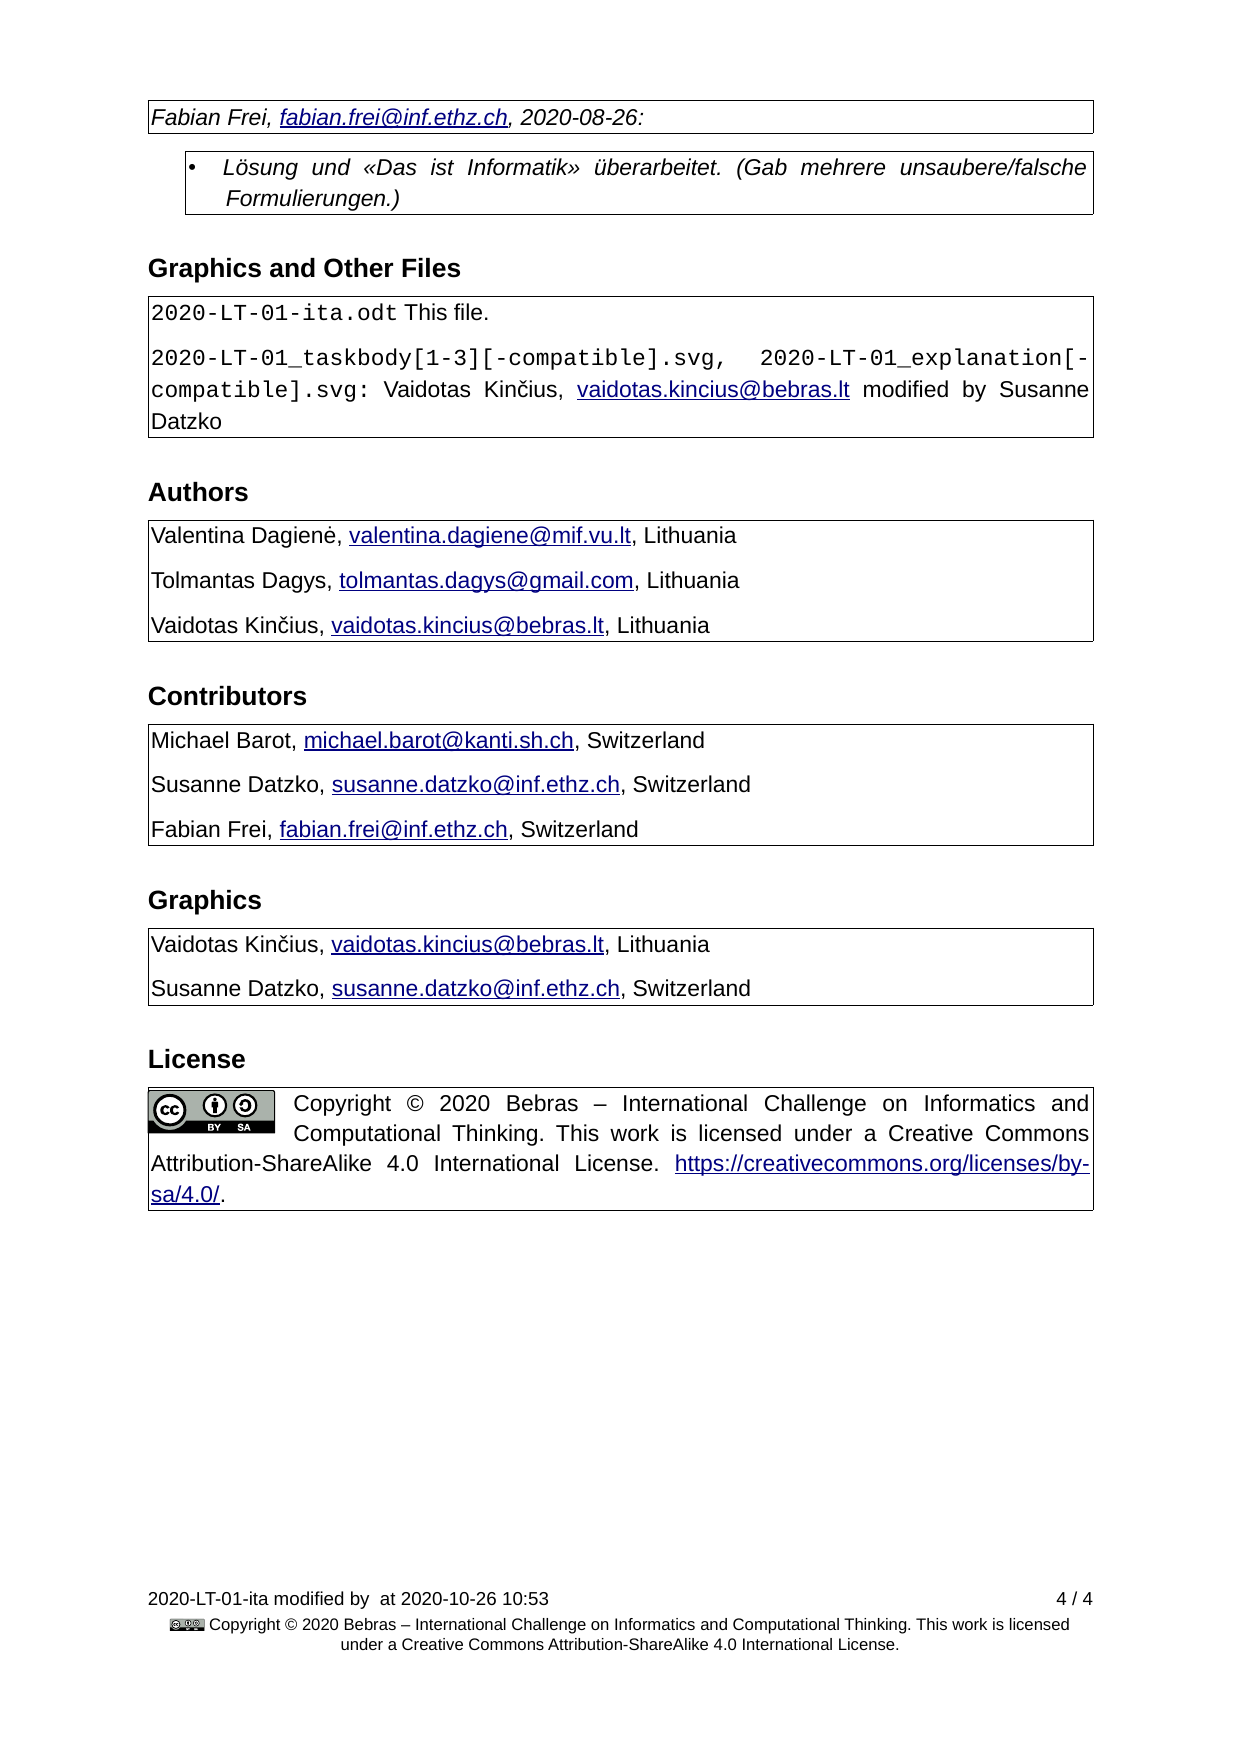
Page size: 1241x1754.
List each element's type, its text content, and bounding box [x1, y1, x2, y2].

text Michael Barot, michael.barot@kanti.sh.ch, Switzerland [149, 725, 1093, 753]
subtitle Authors [148, 477, 1093, 507]
text 2020-LT-01-ita.odt This file. [149, 297, 1093, 327]
text 2020-LT-01_taskbody[1-3][-compatible].svg, 2020-LT-01_explanation[-compatible].svg: Vaidotas Kinčius, vaidotas.kincius@bebras.lt modified by Susanne Datzko [149, 343, 1093, 437]
text Tolmantas Dagys, tolmantas.dagys@gmail.com, Lithuania [149, 564, 1093, 594]
list Lösung und «Das ist Informatik» überarbeitet. (Gab mehrere unsaubere/falsche Formulierungen.) [186, 152, 1093, 214]
subtitle Graphics [148, 885, 1093, 915]
subtitle Graphics and Other Files [148, 253, 1093, 283]
subtitle Contributors [148, 681, 1093, 711]
text Fabian Frei, fabian.frei@inf.ethz.ch, Switzerland [149, 813, 1093, 845]
text Fabian Frei, fabian.frei@inf.ethz.ch, 2020-08-26: [149, 101, 1093, 133]
text Susanne Datzko, susanne.datzko@inf.ethz.ch, Switzerland [149, 768, 1093, 798]
text Copyright © 2020 Bebras – International Challenge on Informatics and Computational Thinking. This work is licensed under a Creative Commons Attribution-ShareAlike 4.0 International License. https://creativecommons.org/licenses/by-sa/4.0/. [149, 1088, 1093, 1210]
text Valentina Dagienė, valentina.dagiene@mif.vu.lt, Lithuania [149, 521, 1093, 549]
subtitle License [148, 1044, 1093, 1074]
text Susanne Datzko, susanne.datzko@inf.ethz.ch, Switzerland [149, 972, 1093, 1005]
text Vaidotas Kinčius, vaidotas.kincius@bebras.lt, Lithuania [149, 929, 1093, 957]
text Vaidotas Kinčius, vaidotas.kincius@bebras.lt, Lithuania [149, 609, 1093, 641]
